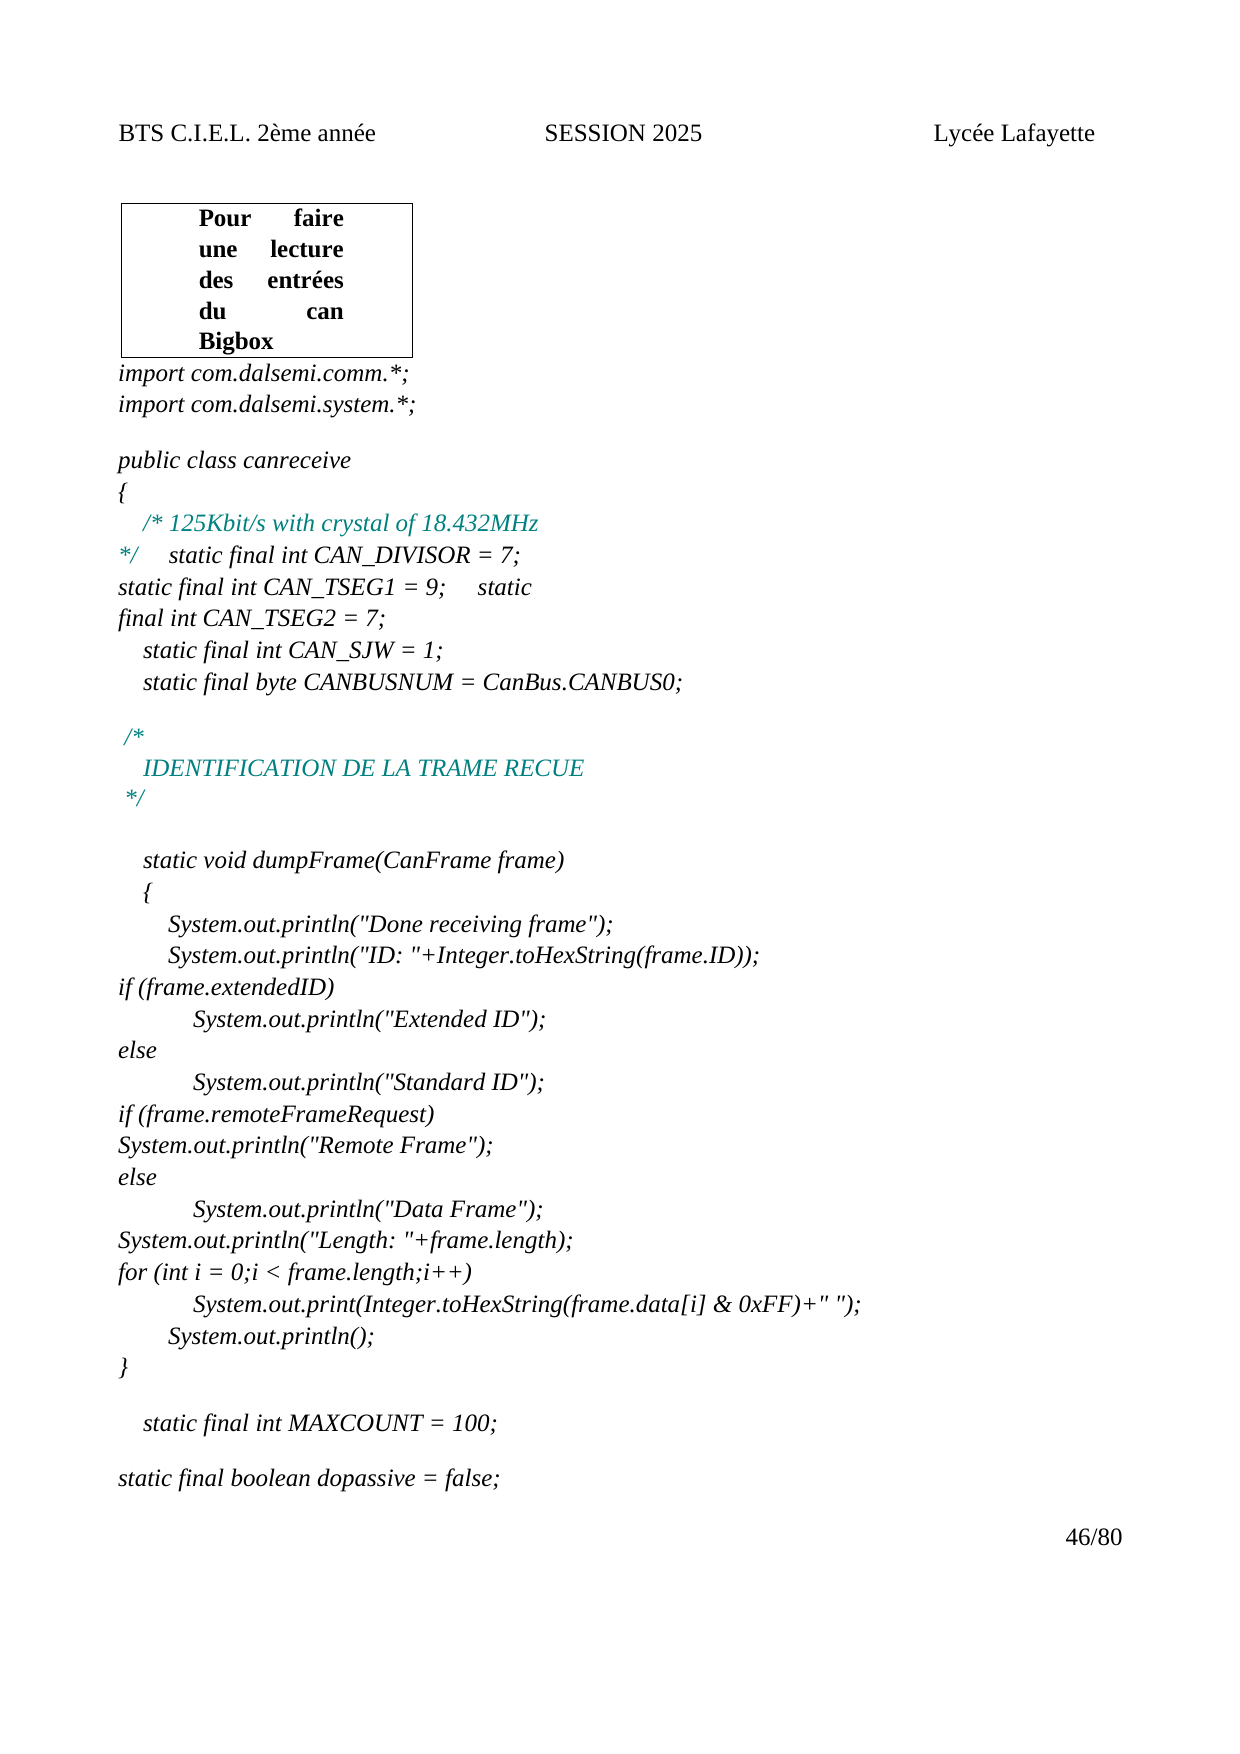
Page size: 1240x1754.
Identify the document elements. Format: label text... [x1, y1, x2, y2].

text /* [118, 722, 1122, 751]
table_cell [122, 204, 198, 357]
text public class canreceive [118, 445, 1122, 473]
table_cell [344, 204, 412, 357]
text static final byte CANBUSNUM = CanBus.CANBUS0; [118, 667, 1122, 696]
text System.out.println("Standard ID"); if (frame.remoteFrameRequest) System.out.println("Remote Frame"); else [118, 1067, 568, 1191]
text static final int MAXCOUNT = 100; static final boolean dopassive = false; [118, 1408, 552, 1492]
text { [118, 877, 1122, 906]
text System.out.println("Data Frame"); System.out.println("Length: "+frame.length); for (int i = 0;i < frame.length;i++) [118, 1194, 653, 1286]
text static void dumpFrame(CanFrame frame) [118, 845, 1122, 874]
text System.out.println("Done receiving frame"); [118, 909, 1122, 937]
table_cell Pour faire une lecture des entrées du can Bigbox [198, 204, 344, 357]
text System.out.println(); } [118, 1321, 385, 1381]
text System.out.println("ID: "+Integer.toHexString(frame.ID)); if (frame.extendedID) [118, 941, 771, 1001]
text static final int CAN_SJW = 1; [118, 635, 1122, 664]
text IDENTIFICATION DE LA TRAME RECUE [118, 753, 1122, 782]
text /* 125Kbit/s with crystal of 18.432MHz */ static final int CAN_DIVISOR = 7; static final int CAN_TSEG1 = 9; static final int CAN_TSEG2 = 7; [118, 508, 565, 632]
text { [118, 477, 1122, 505]
text */ [118, 783, 1122, 812]
text System.out.print(Integer.toHexString(frame.data[i] & 0xFF)+" "); [118, 1289, 1122, 1318]
text import com.dalsemi.comm.*; import com.dalsemi.system.*; [118, 358, 476, 418]
text System.out.println("Extended ID"); else [118, 1004, 585, 1064]
